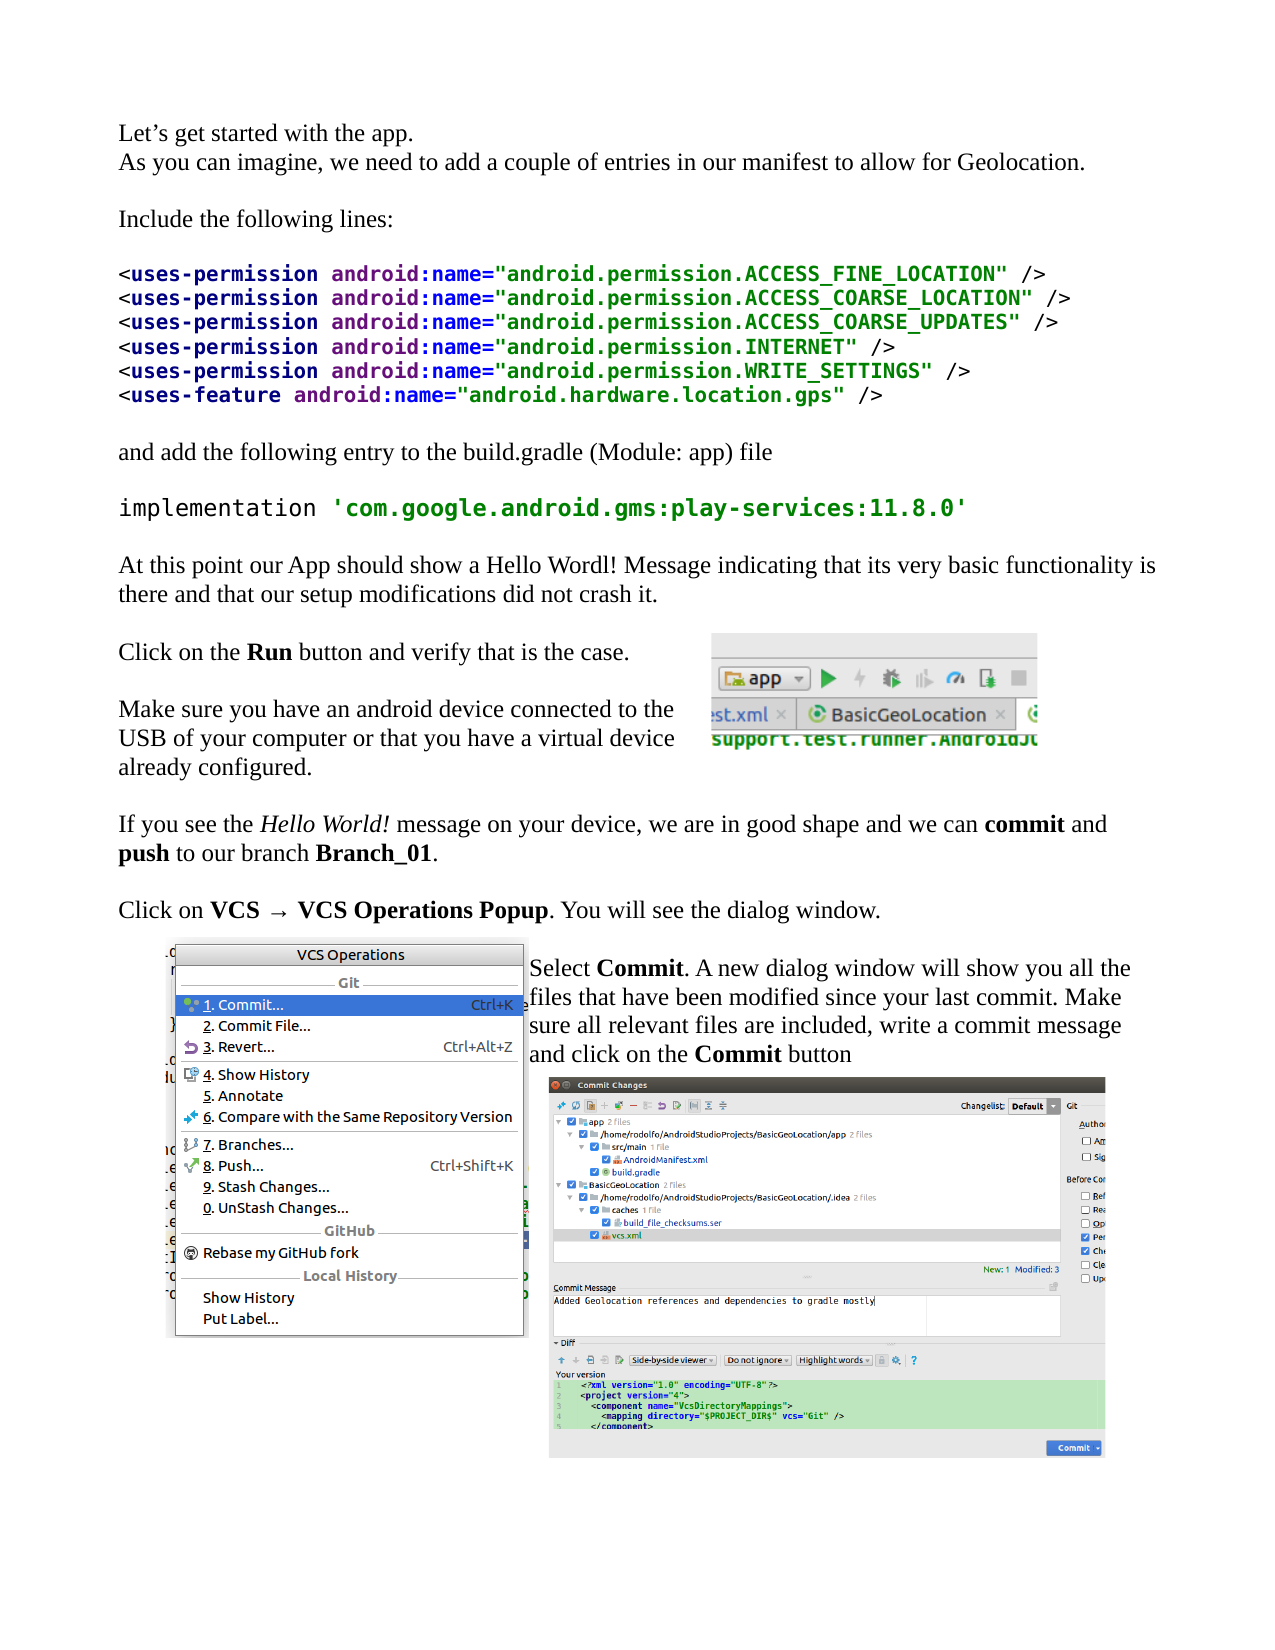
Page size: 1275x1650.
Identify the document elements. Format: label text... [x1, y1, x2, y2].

text Make sure you have an android device connected to the USB of your computer or that you have a virtual device already configured. [118, 694, 1157, 781]
text implementation 'com.google.android.gms:play-services:11.8.0' [118, 494, 1157, 522]
picture [165, 937, 529, 1338]
text If you see the Hello World! message on your device, we are in good shape and we can commit and push to our branch Branch_01. [118, 809, 1157, 867]
text <uses-permission android:name="android.permission.ACCESS_COARSE_LOCATION" /> [118, 286, 1157, 310]
text Let’s get started with the app. [118, 118, 1157, 147]
text <uses-permission android:name="android.permission.ACCESS_FINE_LOCATION" /> [118, 262, 1157, 286]
text Click on VCS → VCS Operations Popup. You will see the dialog window. [118, 896, 1157, 924]
text Include the following lines: [118, 204, 1157, 233]
text Click on the Run button and verify that is the case. [118, 637, 711, 666]
text and add the following entry to the build.gradle (Module: app) file [118, 437, 1157, 466]
picture [548, 1077, 1106, 1458]
text At this point our App should show a Hello Wordl! Message indicating that its very basic functionality is there and that our setup modifications did not crash it. [118, 551, 1157, 608]
text Select Commit. A new dialog window will show you all the files that have been modified since your last commit. Make sure all relevant files are included, write a commit message and click on the Commit button [529, 953, 1157, 1068]
text [118, 953, 165, 1068]
text <uses-permission android:name="android.permission.INTERNET" /> [118, 335, 1157, 359]
text As you can imagine, we need to add a couple of entries in our manifest to allow for Geolocation. [118, 147, 1157, 176]
text <uses-permission android:name="android.permission.WRITE_SETTINGS" /> [118, 359, 1157, 383]
text <uses-permission android:name="android.permission.ACCESS_COARSE_UPDATES" /> [118, 310, 1157, 335]
text [1038, 637, 1157, 666]
picture [711, 633, 1038, 760]
text <uses-feature android:name="android.hardware.location.gps" /> [118, 383, 1157, 407]
